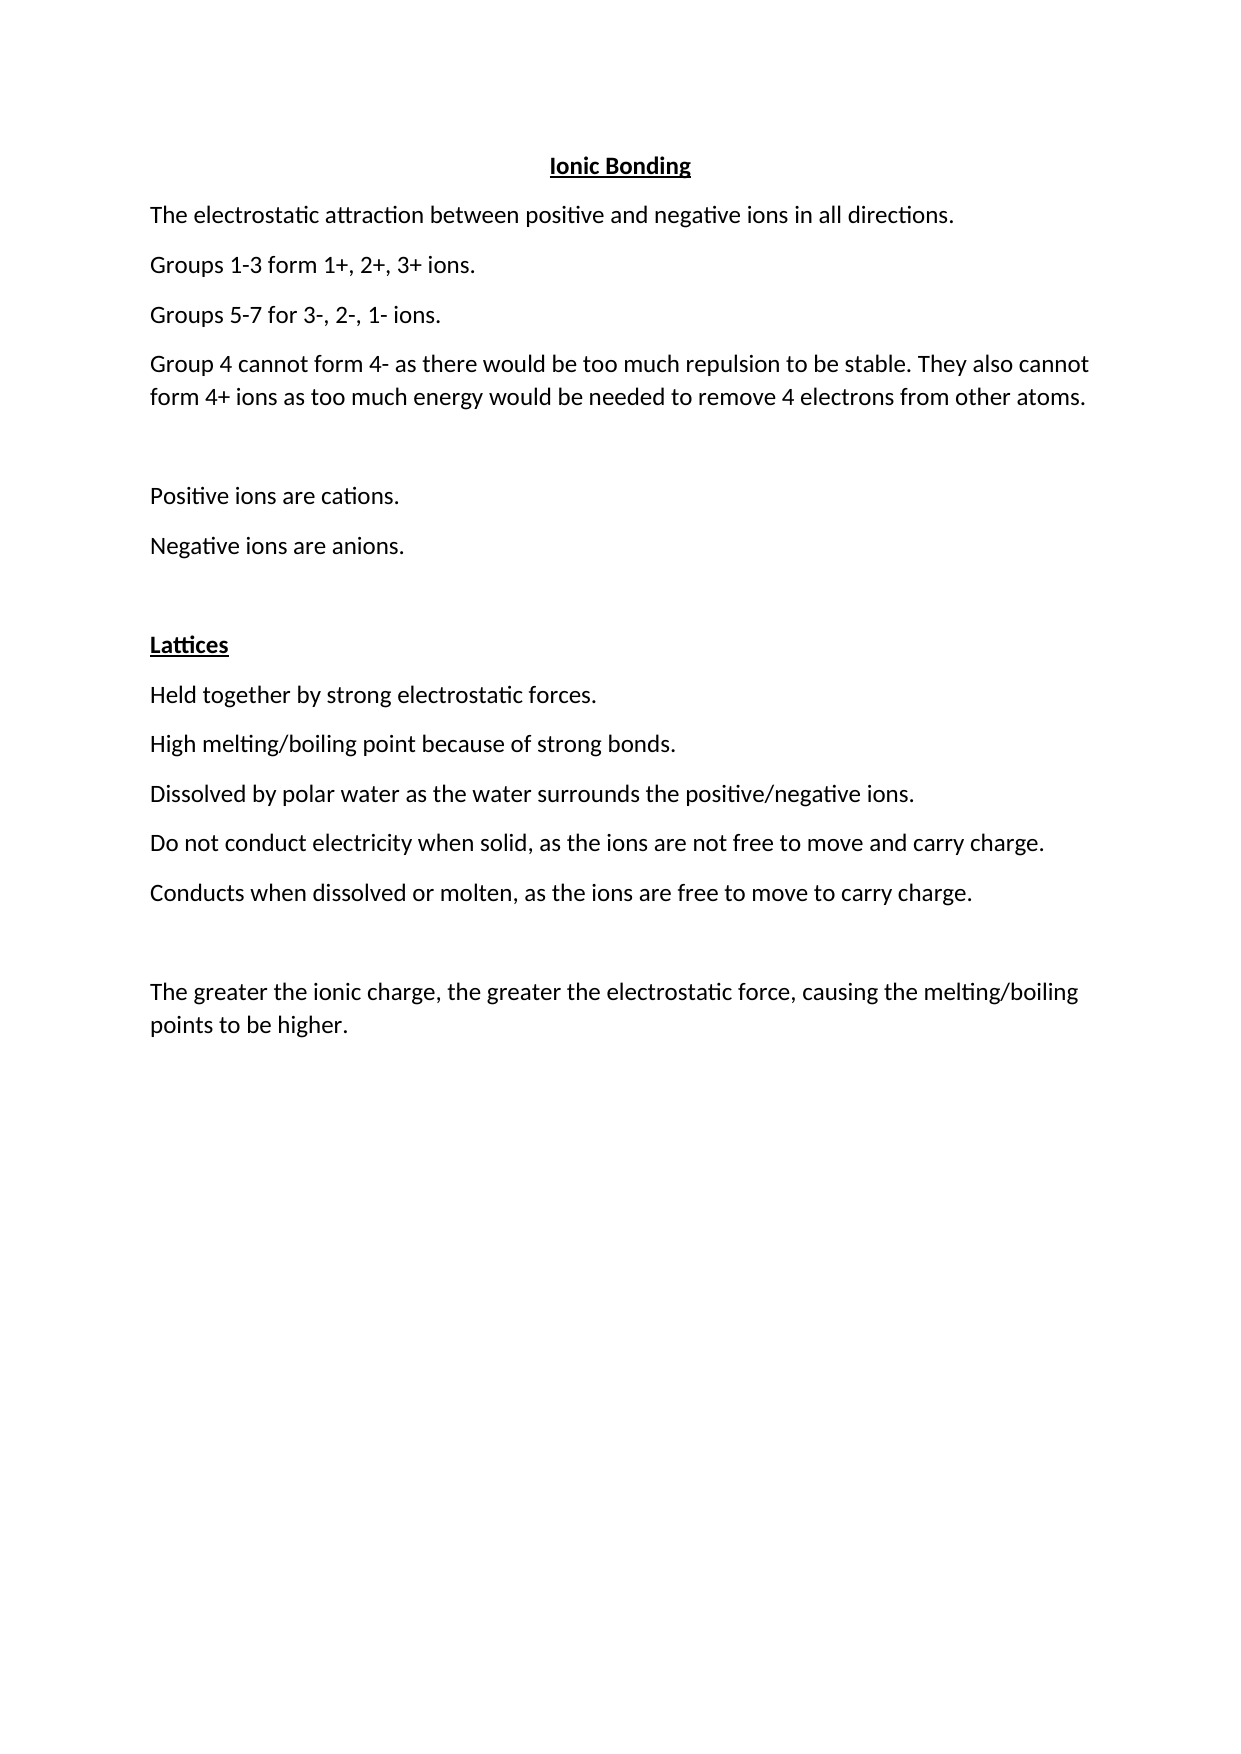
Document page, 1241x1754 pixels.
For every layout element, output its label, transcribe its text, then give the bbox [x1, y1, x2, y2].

text High melting/boiling point because of strong bonds. [150, 728, 1090, 759]
text Conducts when dissolved or molten, as the ions are free to move to carry charge. [150, 877, 1090, 908]
text Lattices [150, 629, 1090, 660]
text The greater the ionic charge, the greater the electrostatic force, causing the melting/boiling points to be higher. [150, 976, 1090, 1040]
text Ionic Bonding [150, 150, 1090, 181]
text Dissolved by polar water as the water surrounds the positive/negative ions. [150, 778, 1090, 808]
text Held together by strong electrostatic forces. [150, 679, 1090, 709]
text Groups 1-3 form 1+, 2+, 3+ ions. [150, 249, 1090, 280]
text Do not conduct electricity when solid, as the ions are not free to move and carry charge. [150, 827, 1090, 858]
text Positive ions are cations. [150, 480, 1090, 511]
text Group 4 cannot form 4- as there would be too much repulsion to be stable. They also cannot form 4+ ions as too much energy would be needed to remove 4 electrons from other atoms. [150, 348, 1090, 412]
text Negative ions are anions. [150, 530, 1090, 561]
text The electrostatic attraction between positive and negative ions in all directions. [150, 199, 1090, 230]
text Groups 5-7 for 3-, 2-, 1- ions. [150, 299, 1090, 329]
